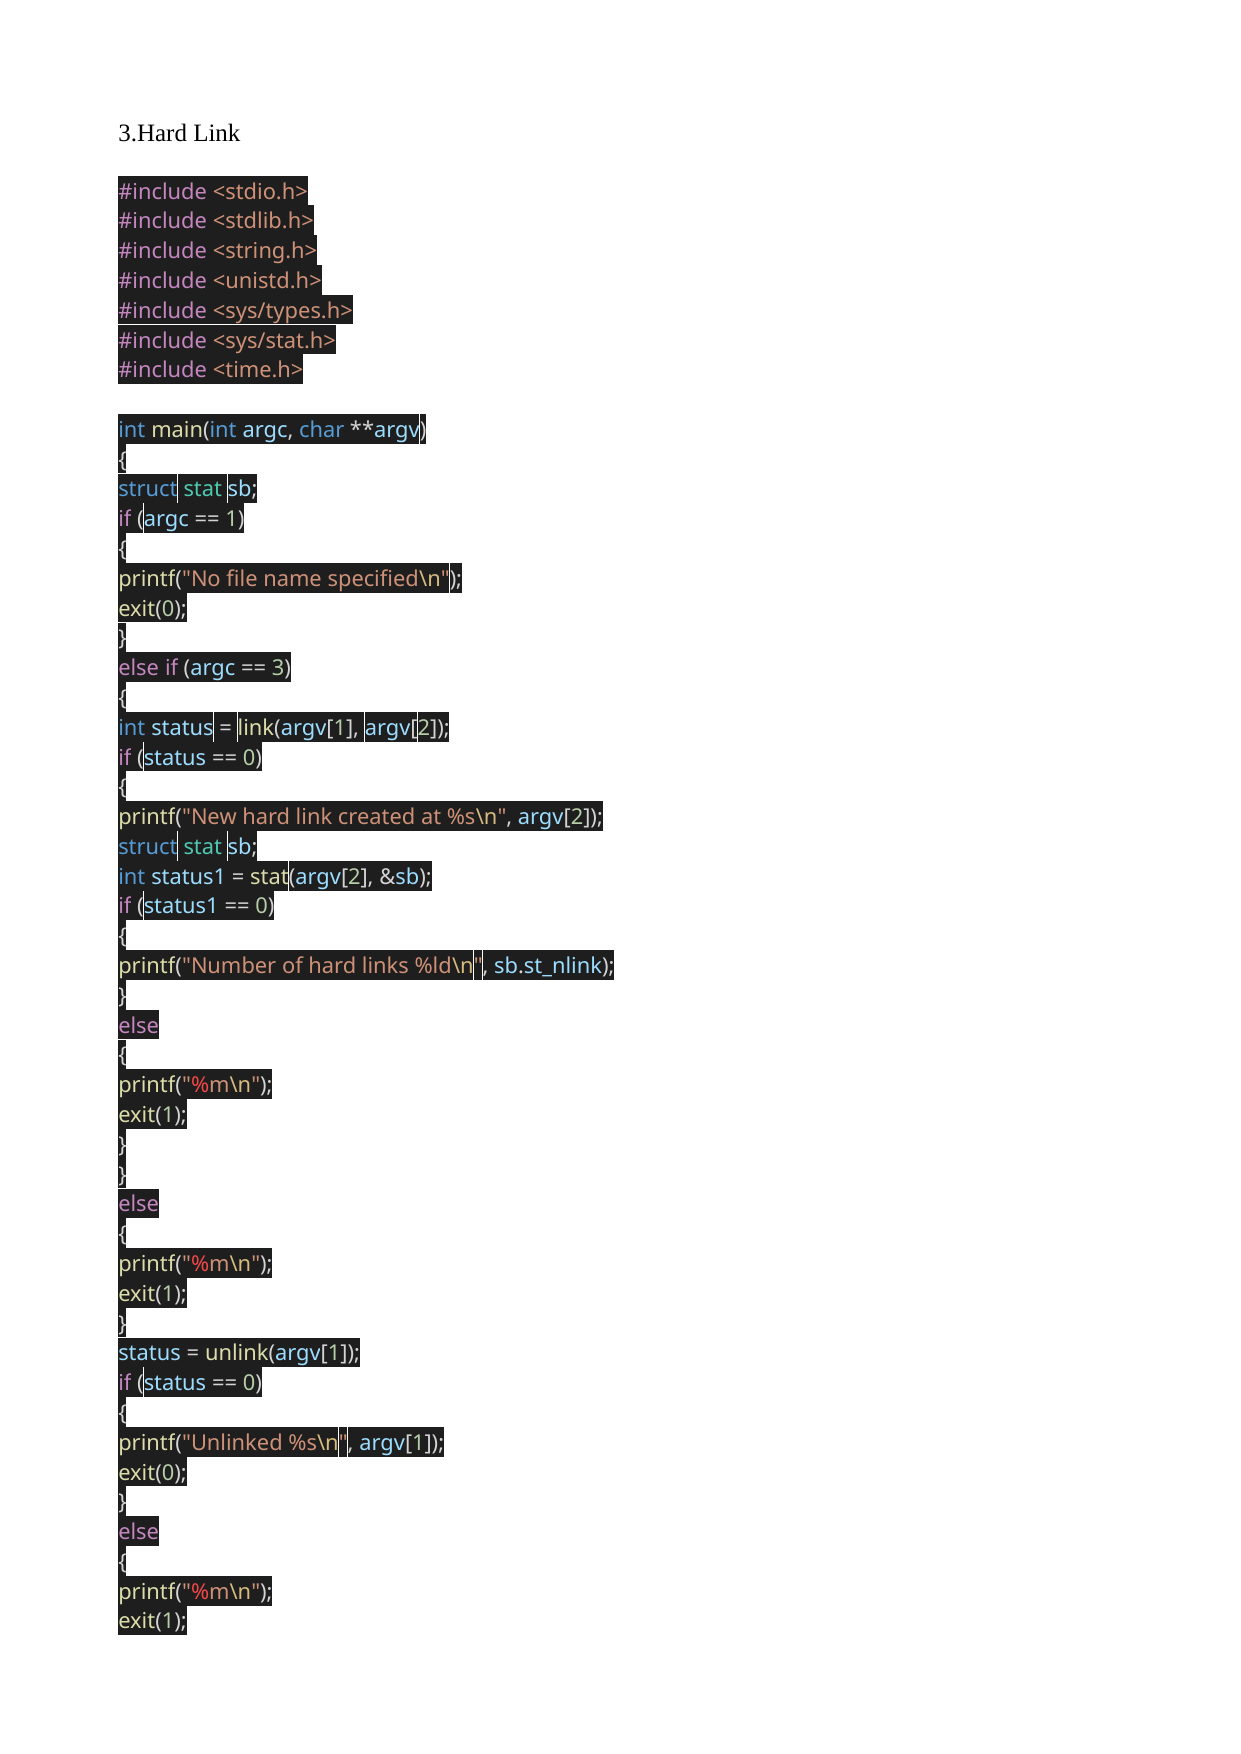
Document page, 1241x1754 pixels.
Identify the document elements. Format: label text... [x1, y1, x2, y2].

text struct stat sb; [118, 473, 1122, 503]
text } [118, 1159, 1122, 1188]
text int status1 = stat(argv[2], &sb); [118, 861, 1122, 891]
text else [118, 1516, 1122, 1546]
text #include <time.h> [118, 354, 1122, 384]
text } [118, 1308, 1122, 1337]
text struct stat sb; [118, 831, 1122, 861]
text if (status == 0) [118, 742, 1122, 771]
text #include <stdlib.h> [118, 205, 1122, 235]
text { [118, 1546, 1122, 1576]
text 3.Hard Link [118, 118, 1122, 147]
text exit(1); [118, 1606, 1122, 1635]
text #include <sys/stat.h> [118, 324, 1122, 354]
text else [118, 1010, 1122, 1039]
text status = unlink(argv[1]); [118, 1337, 1122, 1367]
text { [118, 533, 1122, 563]
text else [118, 1188, 1122, 1218]
text if (status == 0) [118, 1367, 1122, 1397]
text printf("%m\n"); [118, 1069, 1122, 1099]
text } [118, 1486, 1122, 1516]
text printf("No file name specified\n"); [118, 563, 1122, 593]
text exit(0); [118, 1457, 1122, 1486]
text else if (argc == 3) [118, 652, 1122, 682]
text printf("%m\n"); [118, 1248, 1122, 1278]
text printf("%m\n"); [118, 1576, 1122, 1606]
text { [118, 1218, 1122, 1248]
text int status = link(argv[1], argv[2]); [118, 712, 1122, 742]
text { [118, 1397, 1122, 1427]
text exit(0); [118, 593, 1122, 622]
text } [118, 622, 1122, 652]
text { [118, 682, 1122, 712]
text printf("Unlinked %s\n", argv[1]); [118, 1427, 1122, 1457]
text } [118, 980, 1122, 1010]
text int main(int argc, char **argv) [118, 414, 1122, 444]
text #include <unistd.h> [118, 265, 1122, 295]
text { [118, 771, 1122, 801]
text if (argc == 1) [118, 503, 1122, 533]
text printf("Number of hard links %ld\n", sb.st_nlink); [118, 950, 1122, 980]
text { [118, 920, 1122, 950]
text } [118, 1129, 1122, 1159]
text #include <string.h> [118, 235, 1122, 265]
text #include <stdio.h> [118, 176, 1122, 205]
text #include <sys/types.h> [118, 295, 1122, 324]
text if (status1 == 0) [118, 891, 1122, 920]
text exit(1); [118, 1099, 1122, 1129]
text { [118, 1039, 1122, 1069]
text exit(1); [118, 1278, 1122, 1308]
text printf("New hard link created at %s\n", argv[2]); [118, 801, 1122, 831]
text { [118, 444, 1122, 473]
